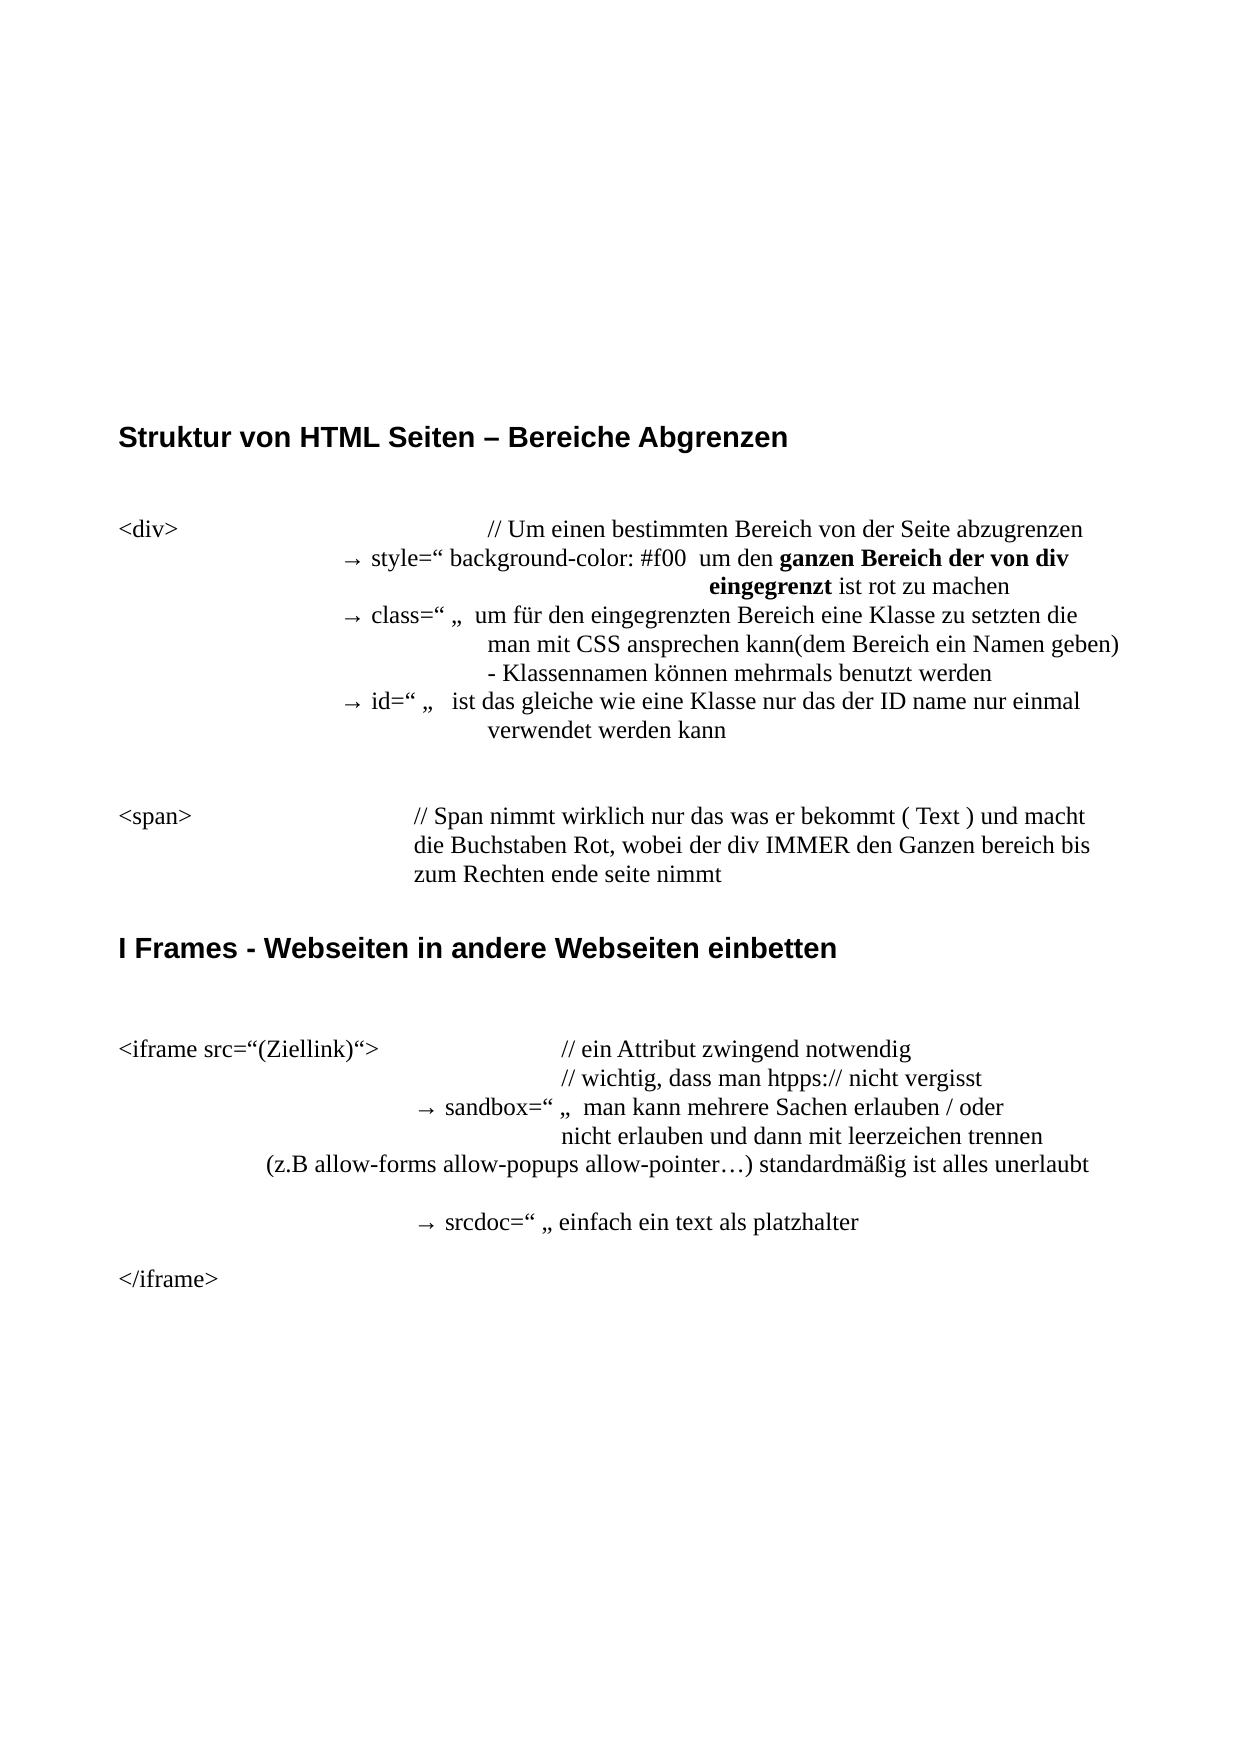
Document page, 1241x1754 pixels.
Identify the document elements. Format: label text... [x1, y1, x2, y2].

text - Klassennamen können mehrmals benutzt werden [118, 658, 1122, 686]
text → sandbox=“ „ man kann mehrere Sachen erlauben / oder nicht erlauben und dann mit leerzeichen trennen [118, 1092, 1122, 1149]
text </iframe> [118, 1264, 1122, 1293]
text → style=“ background-color: #f00 um den ganzen Bereich der von div eingegrenzt ist rot zu machen [118, 543, 1122, 600]
text // wichtig, dass man htpps:// nicht vergisst [118, 1063, 1122, 1092]
subtitle Struktur von HTML Seiten – Bereiche Abgrenzen [118, 420, 1122, 454]
text → id=“ „ ist das gleiche wie eine Klasse nur das der ID name nur einmal verwendet werden kann [118, 686, 1122, 744]
subtitle I Frames - Webseiten in andere Webseiten einbetten [118, 931, 1122, 964]
text <div> // Um einen bestimmten Bereich von der Seite abzugrenzen [118, 514, 1122, 543]
text <iframe src=“(Ziellink)“> // ein Attribut zwingend notwendig [118, 1034, 1122, 1063]
text <span> // Span nimmt wirklich nur das was er bekommt ( Text ) und macht die Buchstaben Rot, wobei der div IMMER den Ganzen bereich bis zum Rechten ende seite nimmt [118, 801, 1122, 888]
text → srcdoc=“ „ einfach ein text als platzhalter [118, 1207, 1122, 1236]
text (z.B allow-forms allow-popups allow-pointer…) standardmäßig ist alles unerlaubt [118, 1149, 1122, 1178]
text → class=“ „ um für den eingegrenzten Bereich eine Klasse zu setzten die man mit CSS ansprechen kann(dem Bereich ein Namen geben) [118, 600, 1122, 658]
